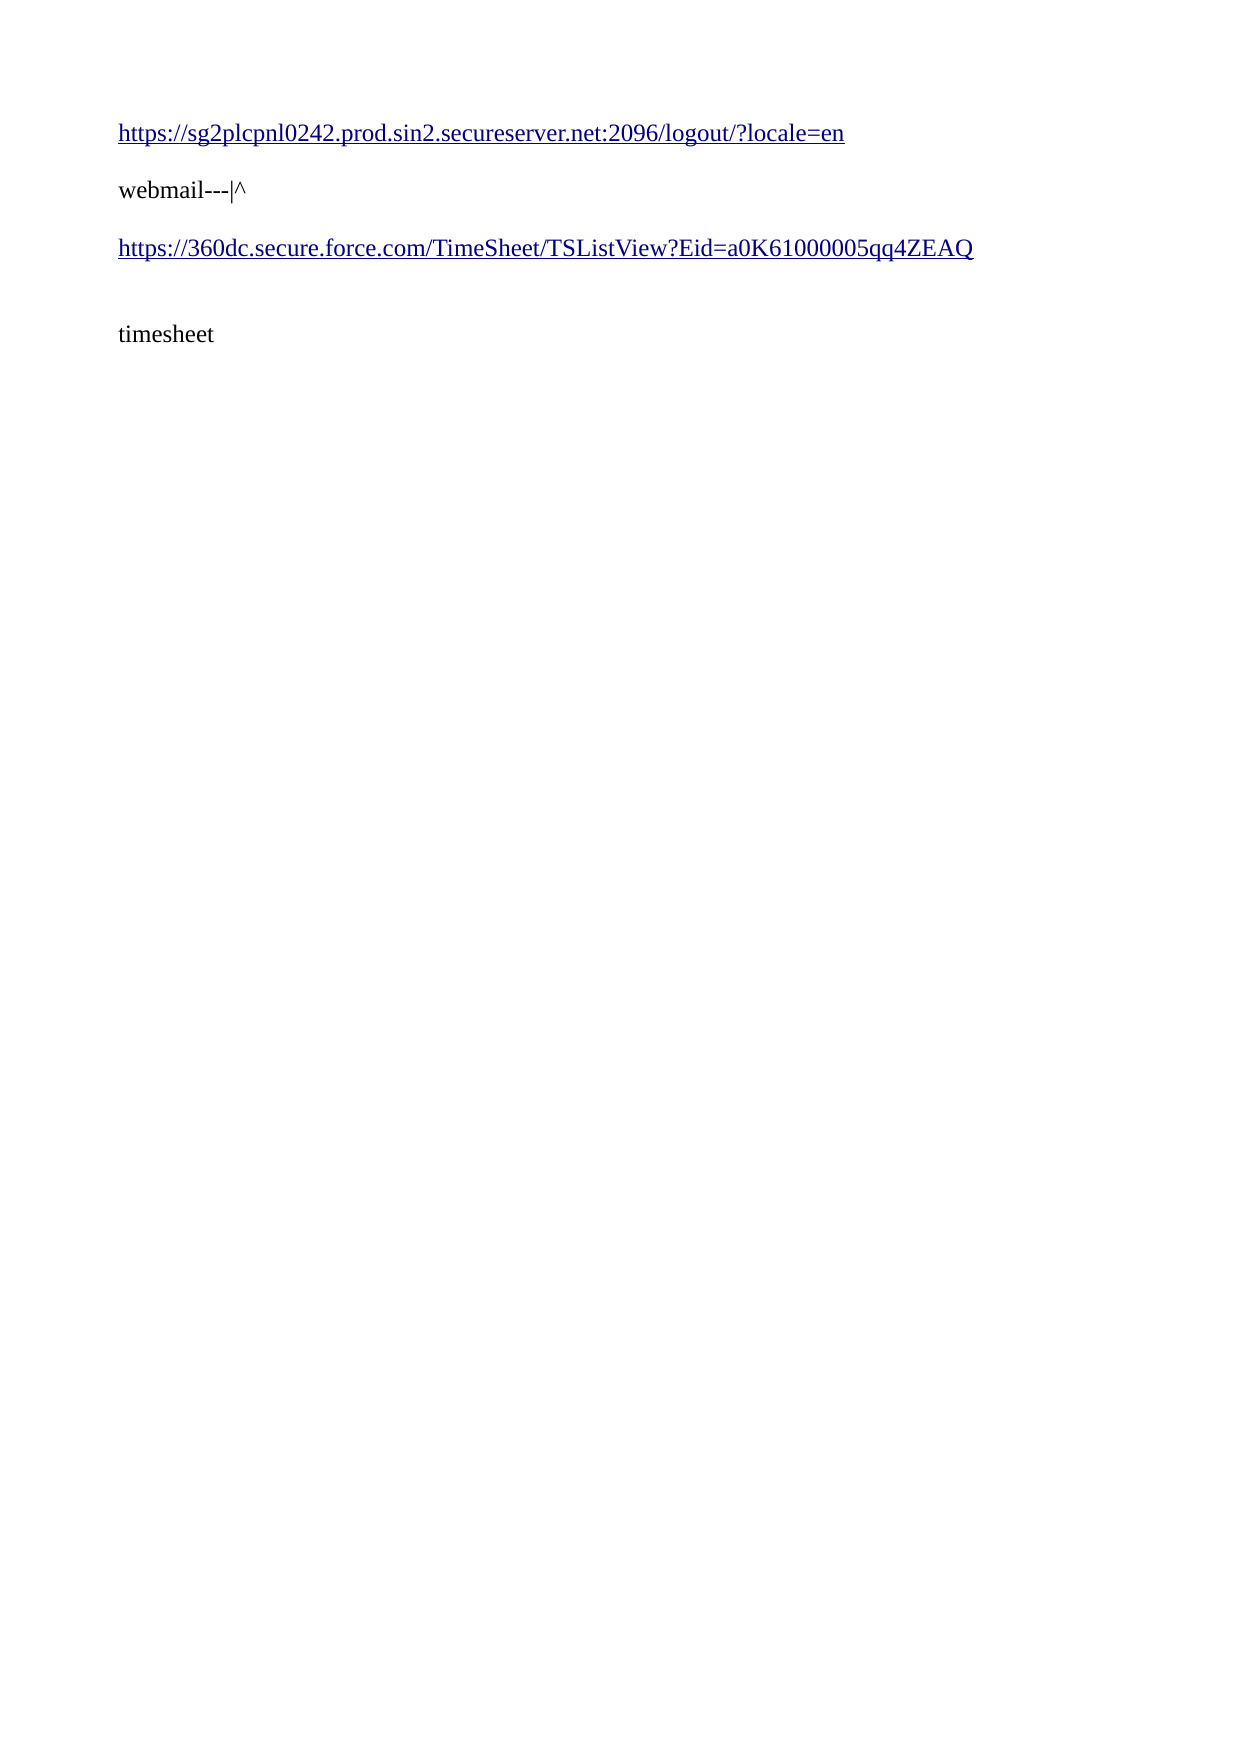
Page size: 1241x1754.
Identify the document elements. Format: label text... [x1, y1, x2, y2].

text webmail---|^ [118, 176, 1122, 204]
text https://360dc.secure.force.com/TimeSheet/TSListView?Eid=a0K61000005qq4ZEAQ [118, 233, 1122, 262]
text https://sg2plcpnl0242.prod.sin2.secureserver.net:2096/logout/?locale=en [118, 118, 1122, 147]
text timesheet [118, 319, 1122, 348]
